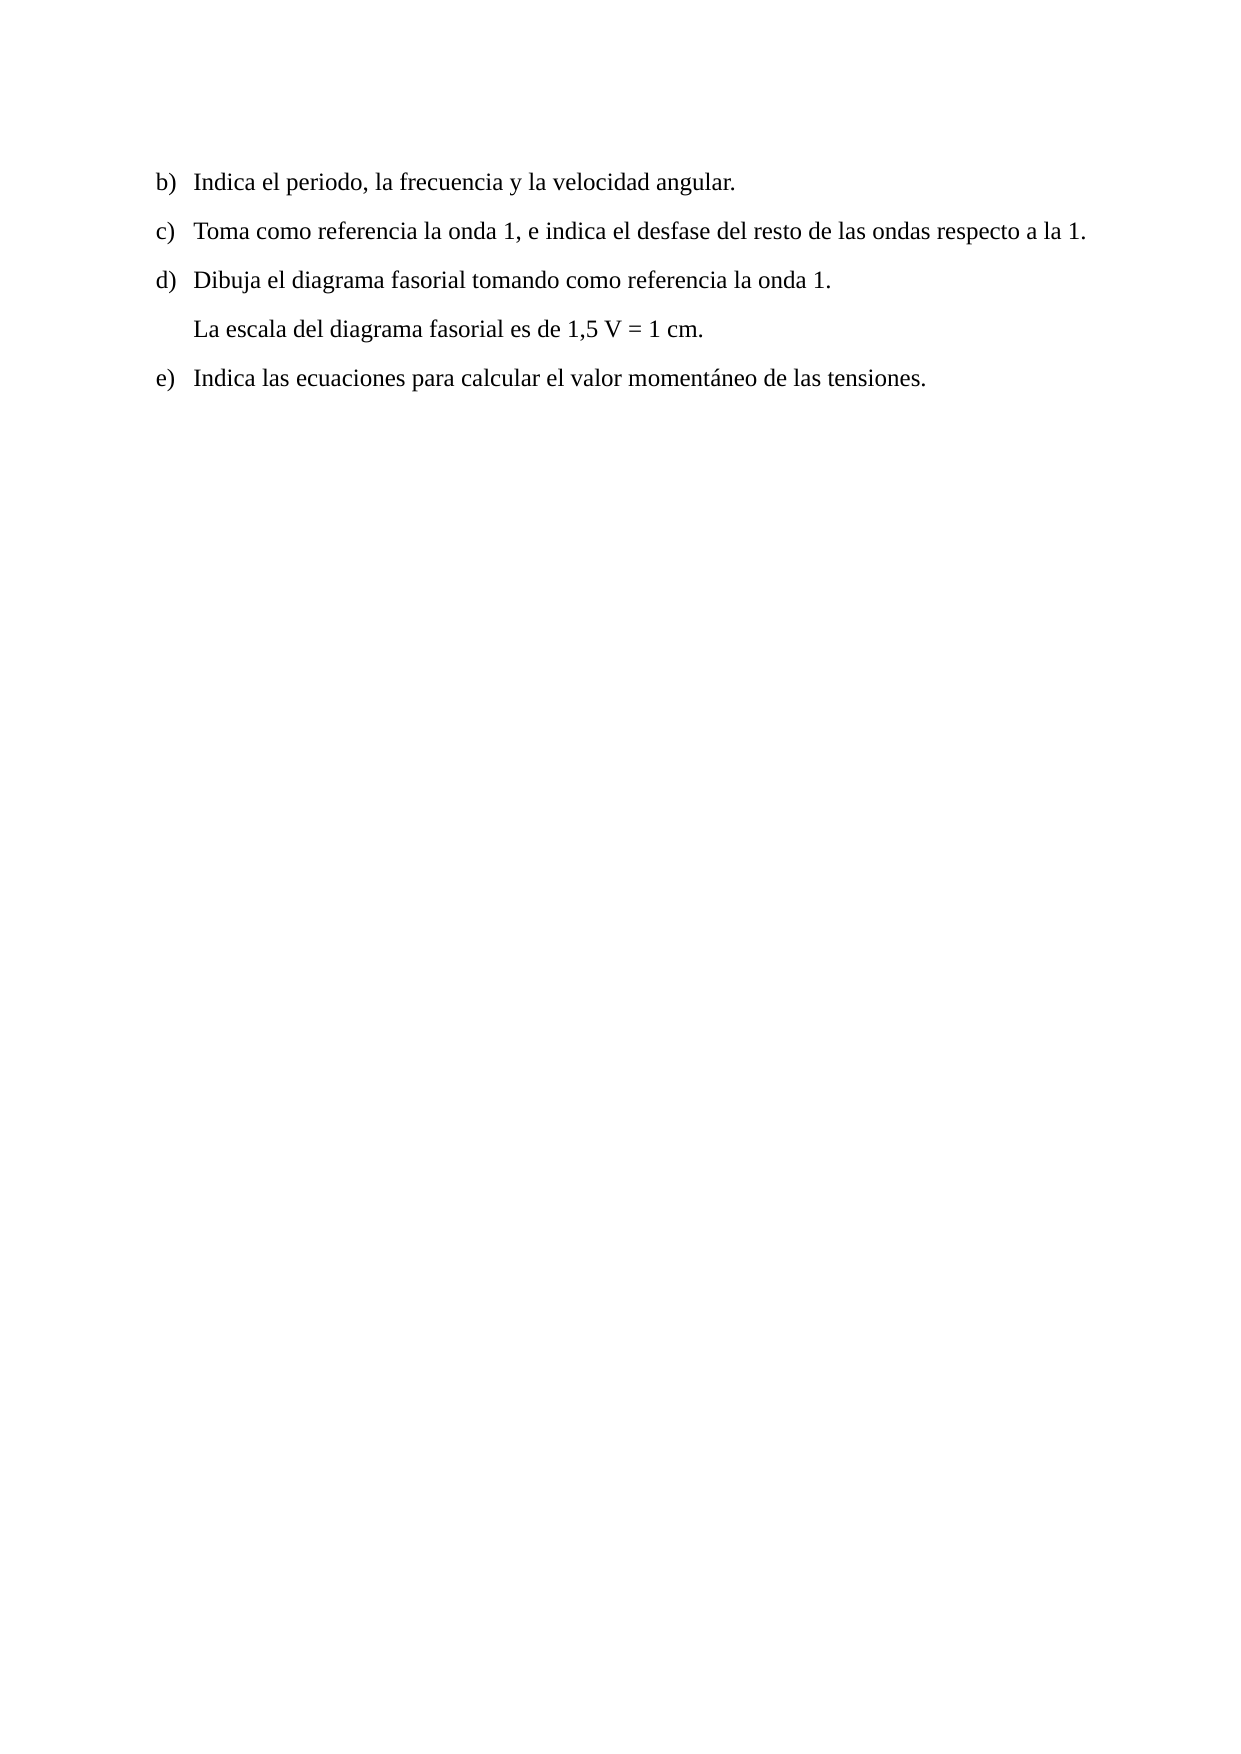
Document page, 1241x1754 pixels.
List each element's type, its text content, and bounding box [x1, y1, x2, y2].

list Toma como referencia la onda 1, e indica el desfase del resto de las ondas respecto a la 1. [156, 216, 1122, 245]
list Indica las ecuaciones para calcular el valor momentáneo de las tensiones. [156, 363, 1122, 392]
list La escala del diagrama fasorial es de 1,5 V = 1 cm. [156, 314, 1122, 343]
list Indica el periodo, la frecuencia y la velocidad angular. [156, 167, 1122, 196]
list Dibuja el diagrama fasorial tomando como referencia la onda 1. [156, 265, 1122, 294]
